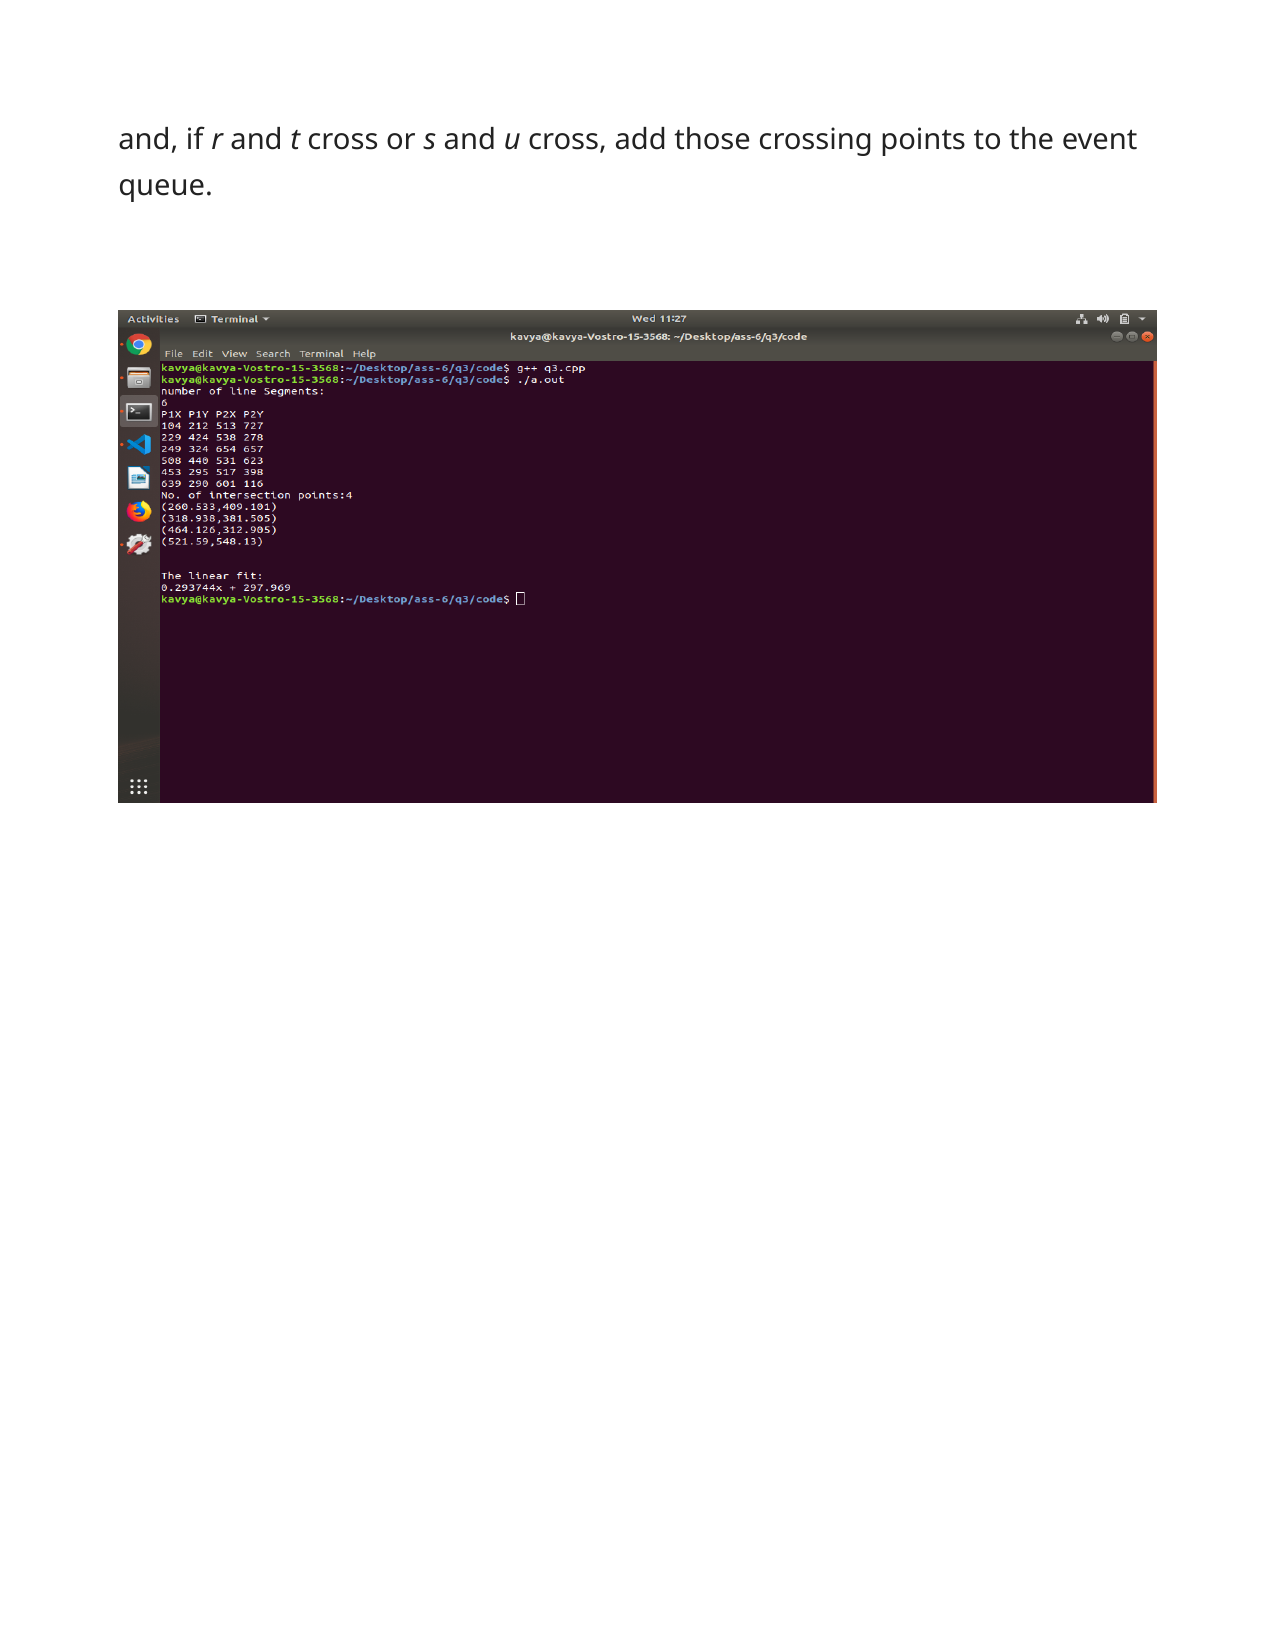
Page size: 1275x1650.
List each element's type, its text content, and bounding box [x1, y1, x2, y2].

picture [118, 310, 1157, 803]
list and, if r and t cross or s and u cross, add those crossing points to the event queue. [118, 118, 1157, 203]
